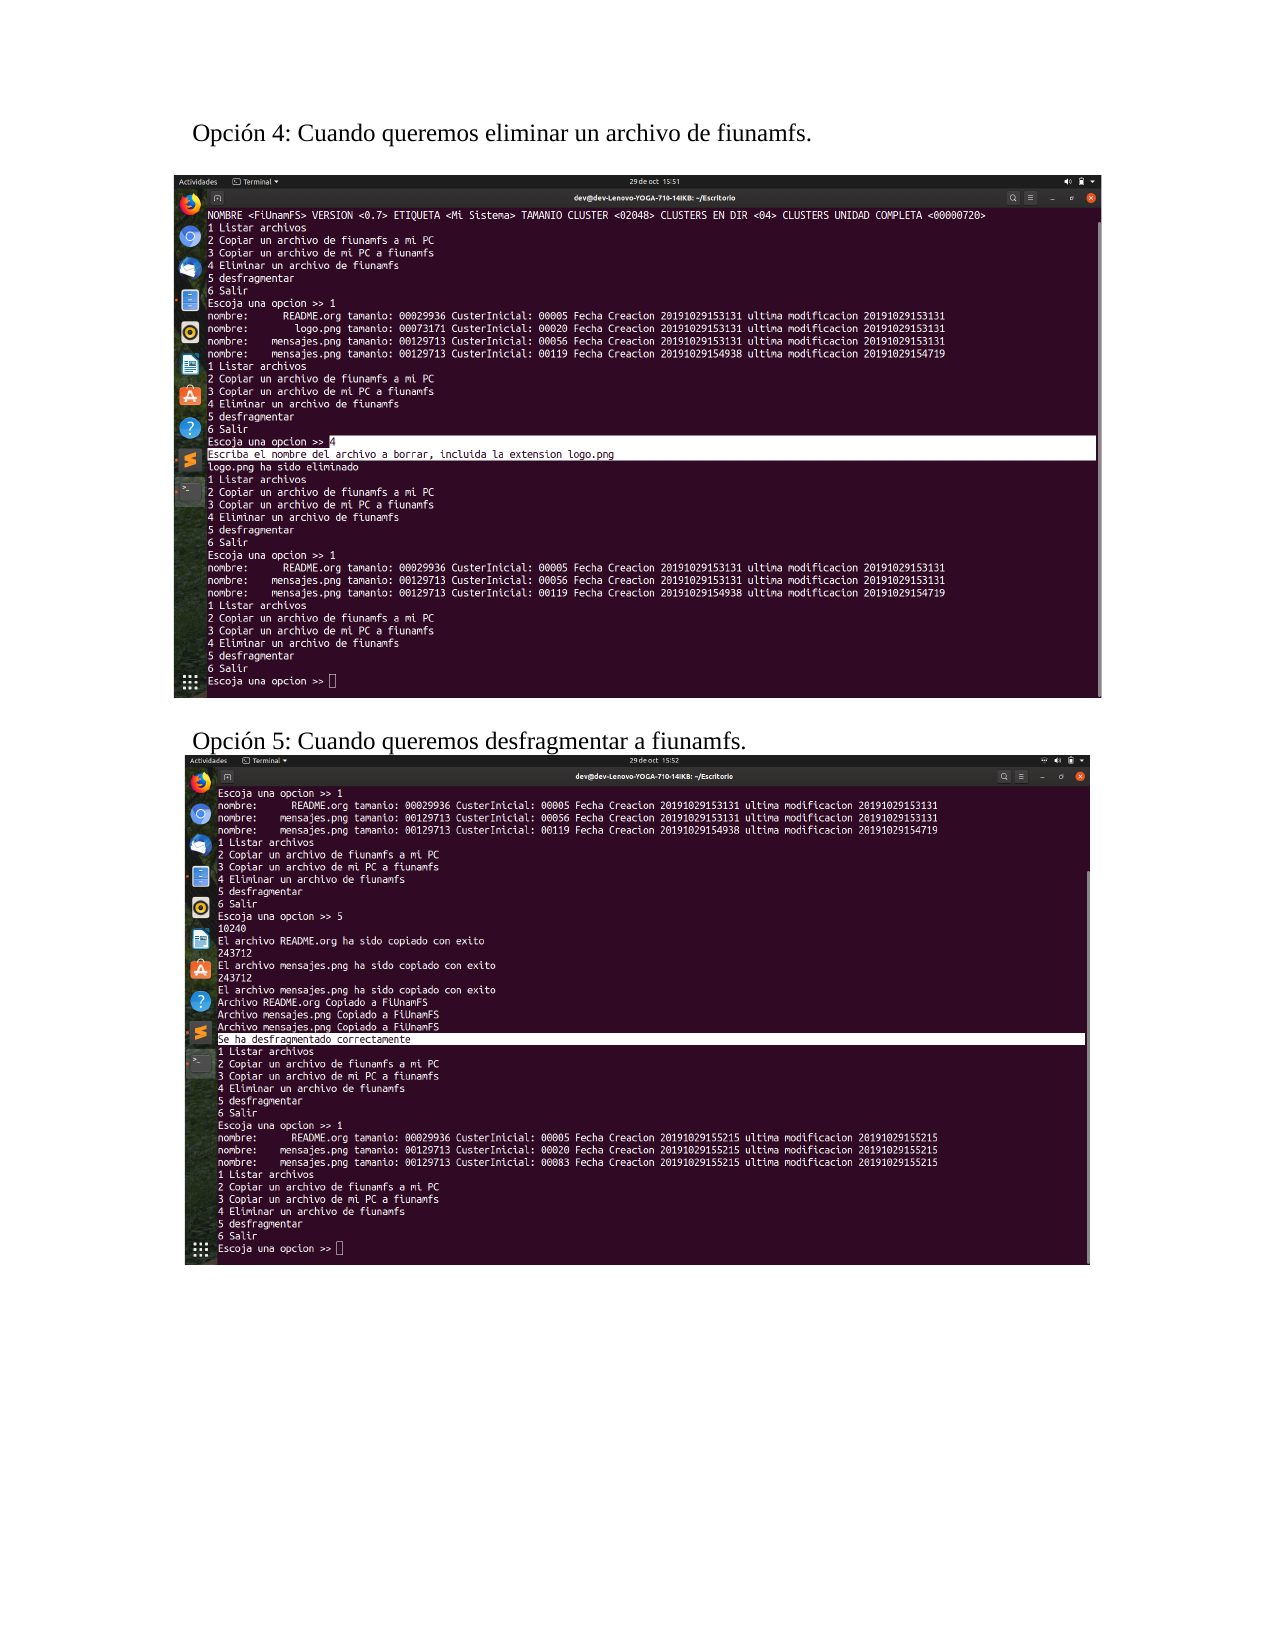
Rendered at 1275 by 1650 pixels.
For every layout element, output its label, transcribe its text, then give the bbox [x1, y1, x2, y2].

picture [173, 175, 1102, 698]
text Opción 4: Cuando queremos eliminar un archivo de fiunamfs. [118, 118, 1157, 147]
text Opción 5: Cuando queremos desfragmentar a fiunamfs. [118, 726, 1157, 755]
picture [184, 755, 1090, 1265]
